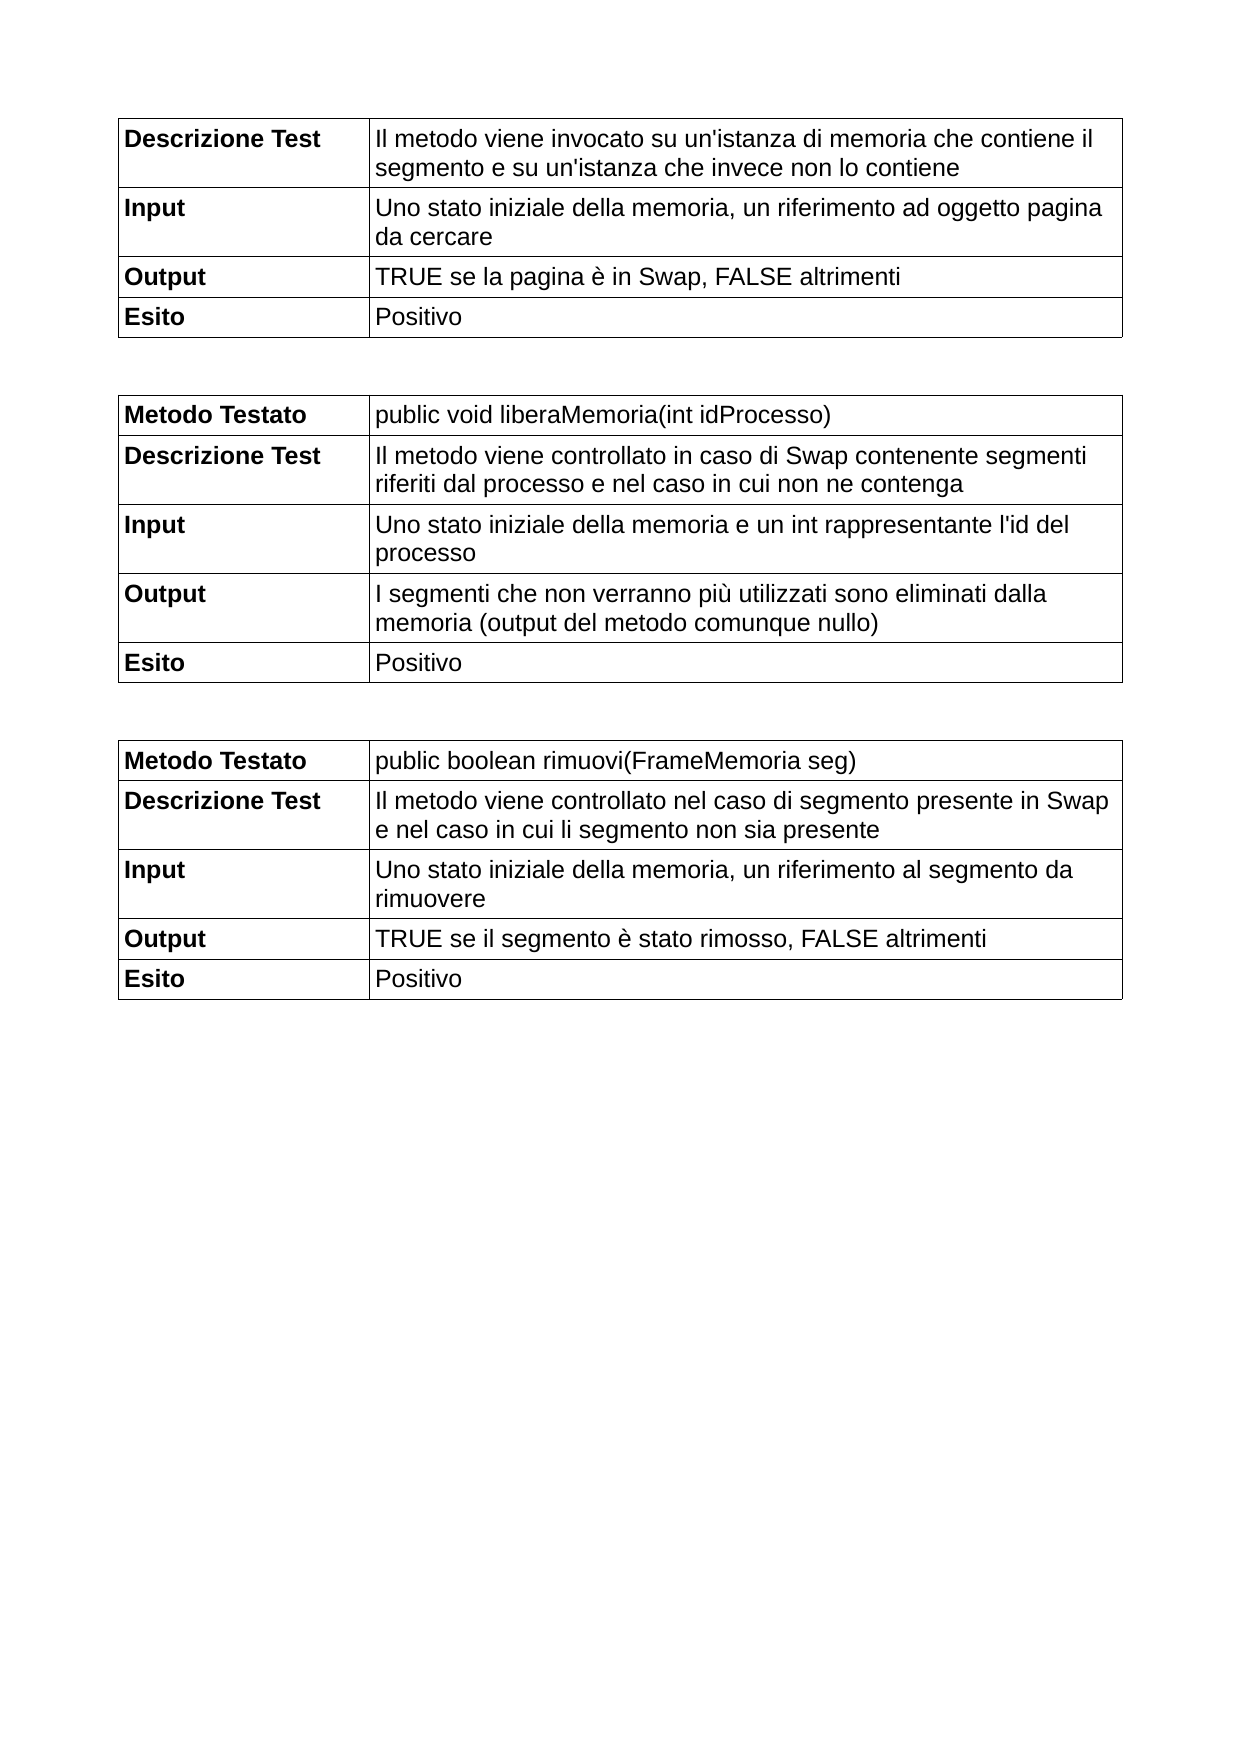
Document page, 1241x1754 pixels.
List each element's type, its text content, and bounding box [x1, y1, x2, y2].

table_cell Descrizione Test [119, 436, 369, 504]
table_cell Positivo [370, 298, 1122, 337]
table_cell Uno stato iniziale della memoria, un riferimento ad oggetto pagina da cercare [370, 188, 1122, 256]
table_cell Input [119, 850, 369, 918]
table_cell Uno stato iniziale della memoria e un int rappresentante l'id del processo [370, 505, 1122, 573]
table_header public boolean rimuovi(FrameMemoria seg) [370, 741, 1122, 780]
table_cell Uno stato iniziale della memoria, un riferimento al segmento da rimuovere [370, 850, 1122, 918]
table_cell Descrizione Test [119, 119, 369, 187]
table_cell Positivo [370, 960, 1122, 999]
table_header Metodo Testato [119, 741, 369, 780]
table_cell TRUE se il segmento è stato rimosso, FALSE altrimenti [370, 919, 1122, 959]
table_cell Positivo [370, 643, 1122, 682]
table_cell Output [119, 257, 369, 297]
table_cell Esito [119, 643, 369, 682]
table_cell Esito [119, 960, 369, 999]
table_header Metodo Testato [119, 396, 369, 435]
table_cell Il metodo viene controllato in caso di Swap contenente segmenti riferiti dal processo e nel caso in cui non ne contenga [370, 436, 1122, 504]
table_cell TRUE se la pagina è in Swap, FALSE altrimenti [370, 257, 1122, 297]
table_cell Output [119, 574, 369, 642]
table_cell I segmenti che non verranno più utilizzati sono eliminati dalla memoria (output del metodo comunque nullo) [370, 574, 1122, 642]
table_cell Input [119, 505, 369, 573]
table_cell Il metodo viene controllato nel caso di segmento presente in Swap e nel caso in cui li segmento non sia presente [370, 781, 1122, 849]
table_cell Input [119, 188, 369, 256]
table_cell Descrizione Test [119, 781, 369, 849]
table_cell Esito [119, 298, 369, 337]
table_header public void liberaMemoria(int idProcesso) [370, 396, 1122, 435]
table_cell Il metodo viene invocato su un'istanza di memoria che contiene il segmento e su un'istanza che invece non lo contiene [370, 119, 1122, 187]
table_cell Output [119, 919, 369, 959]
